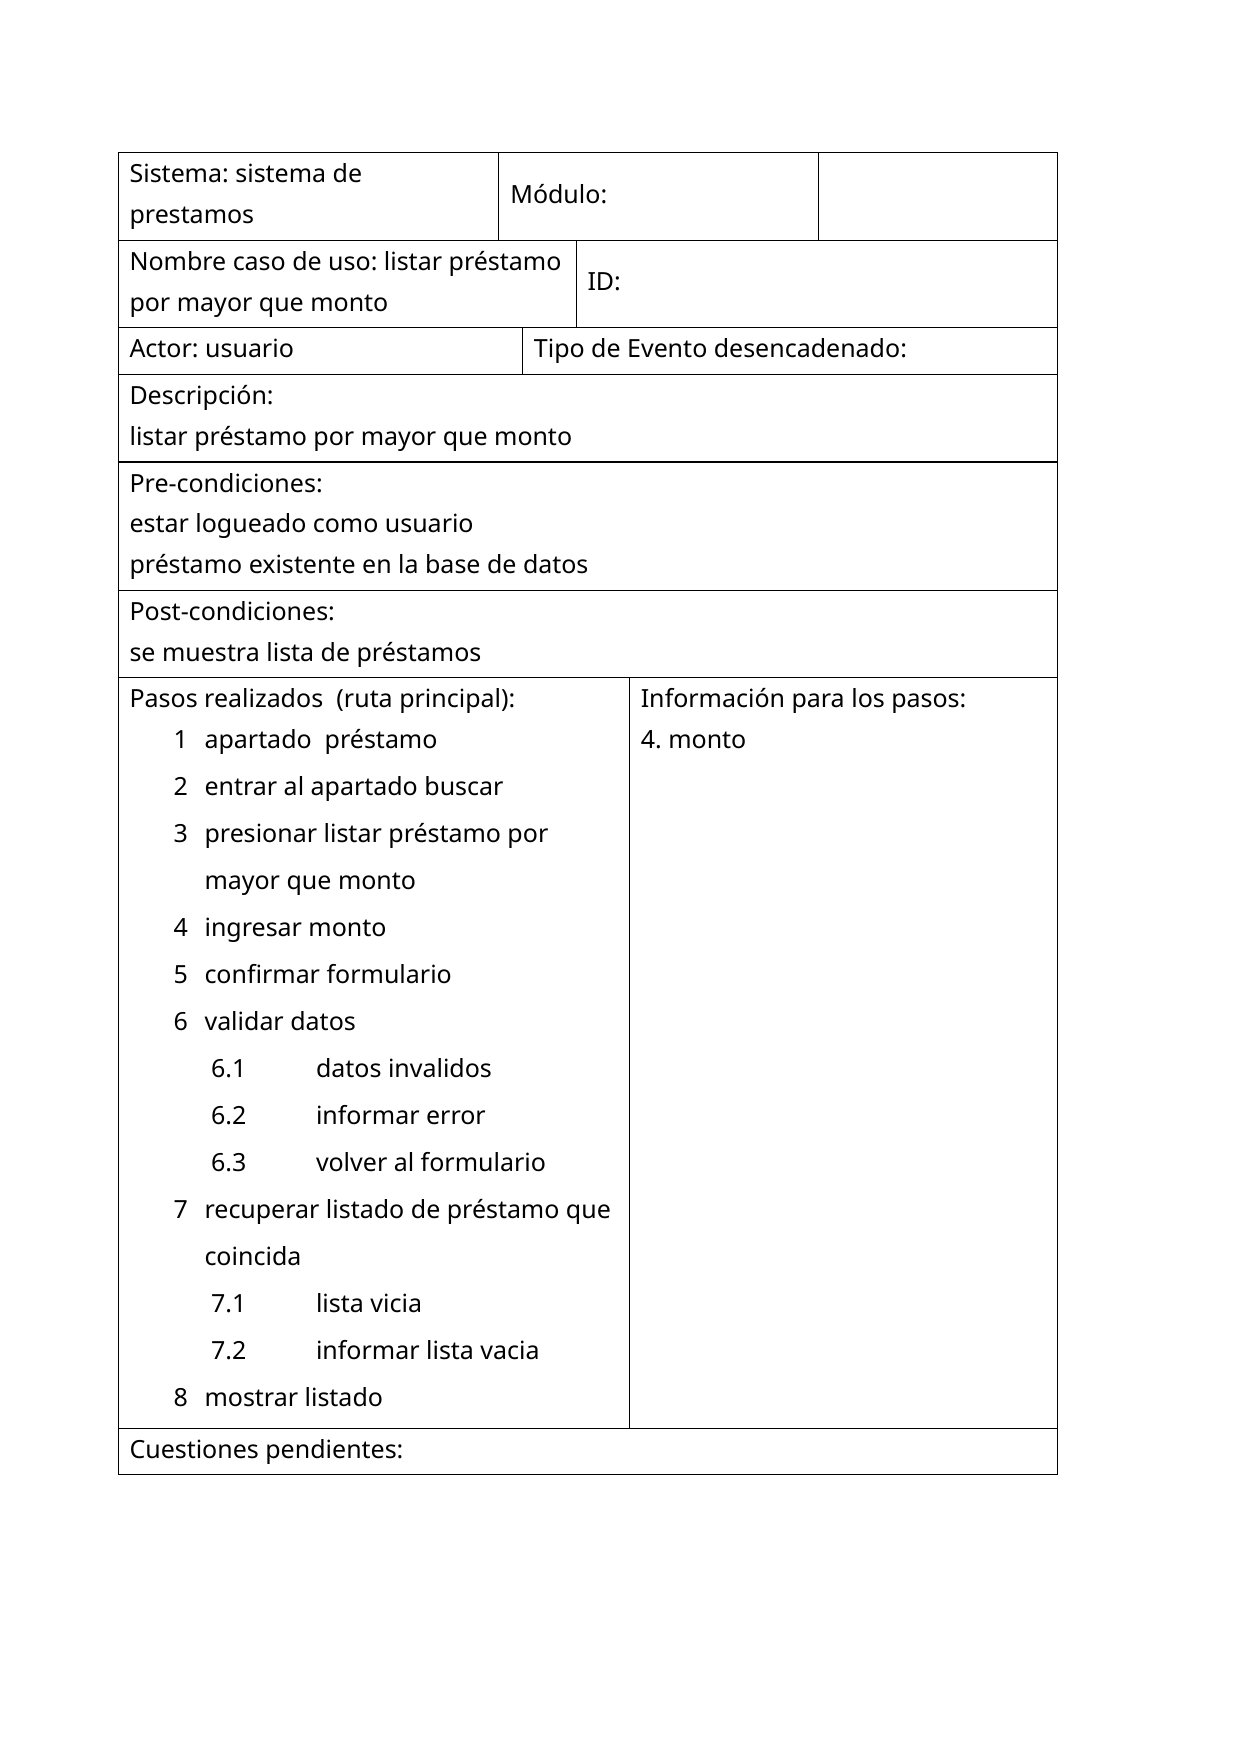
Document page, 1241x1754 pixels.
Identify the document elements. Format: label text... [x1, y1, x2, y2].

table_header Módulo: [499, 153, 818, 240]
table_cell Cuestiones pendientes: [119, 1429, 1057, 1474]
table_cell Pasos realizados (ruta principal): apartado préstamo entrar al apartado buscar presionar listar préstamo por mayor que monto ingresar monto confirmar formulario validar datos datos invalidos informar error volver al formulario recuperar listado de préstamo que coincida lista vicia informar lista vacia mostrar listado [119, 678, 629, 1427]
table_cell Post-condiciones: se muestra lista de préstamos [119, 591, 1057, 677]
table_cell Descripción: listar préstamo por mayor que monto [119, 375, 1057, 461]
table_header [819, 153, 1057, 240]
table_cell ID: [577, 241, 1057, 327]
table_header Sistema: sistema de prestamos [119, 153, 498, 240]
table_cell Actor: usuario [119, 328, 522, 374]
table_cell Tipo de Evento desencadenado: [523, 328, 1057, 374]
table_cell Información para los pasos: 4. monto [630, 678, 1057, 1427]
table_cell Nombre caso de uso: listar préstamo por mayor que monto [119, 241, 576, 327]
table_cell Pre-condiciones: estar logueado como usuario préstamo existente en la base de datos [119, 463, 1057, 590]
